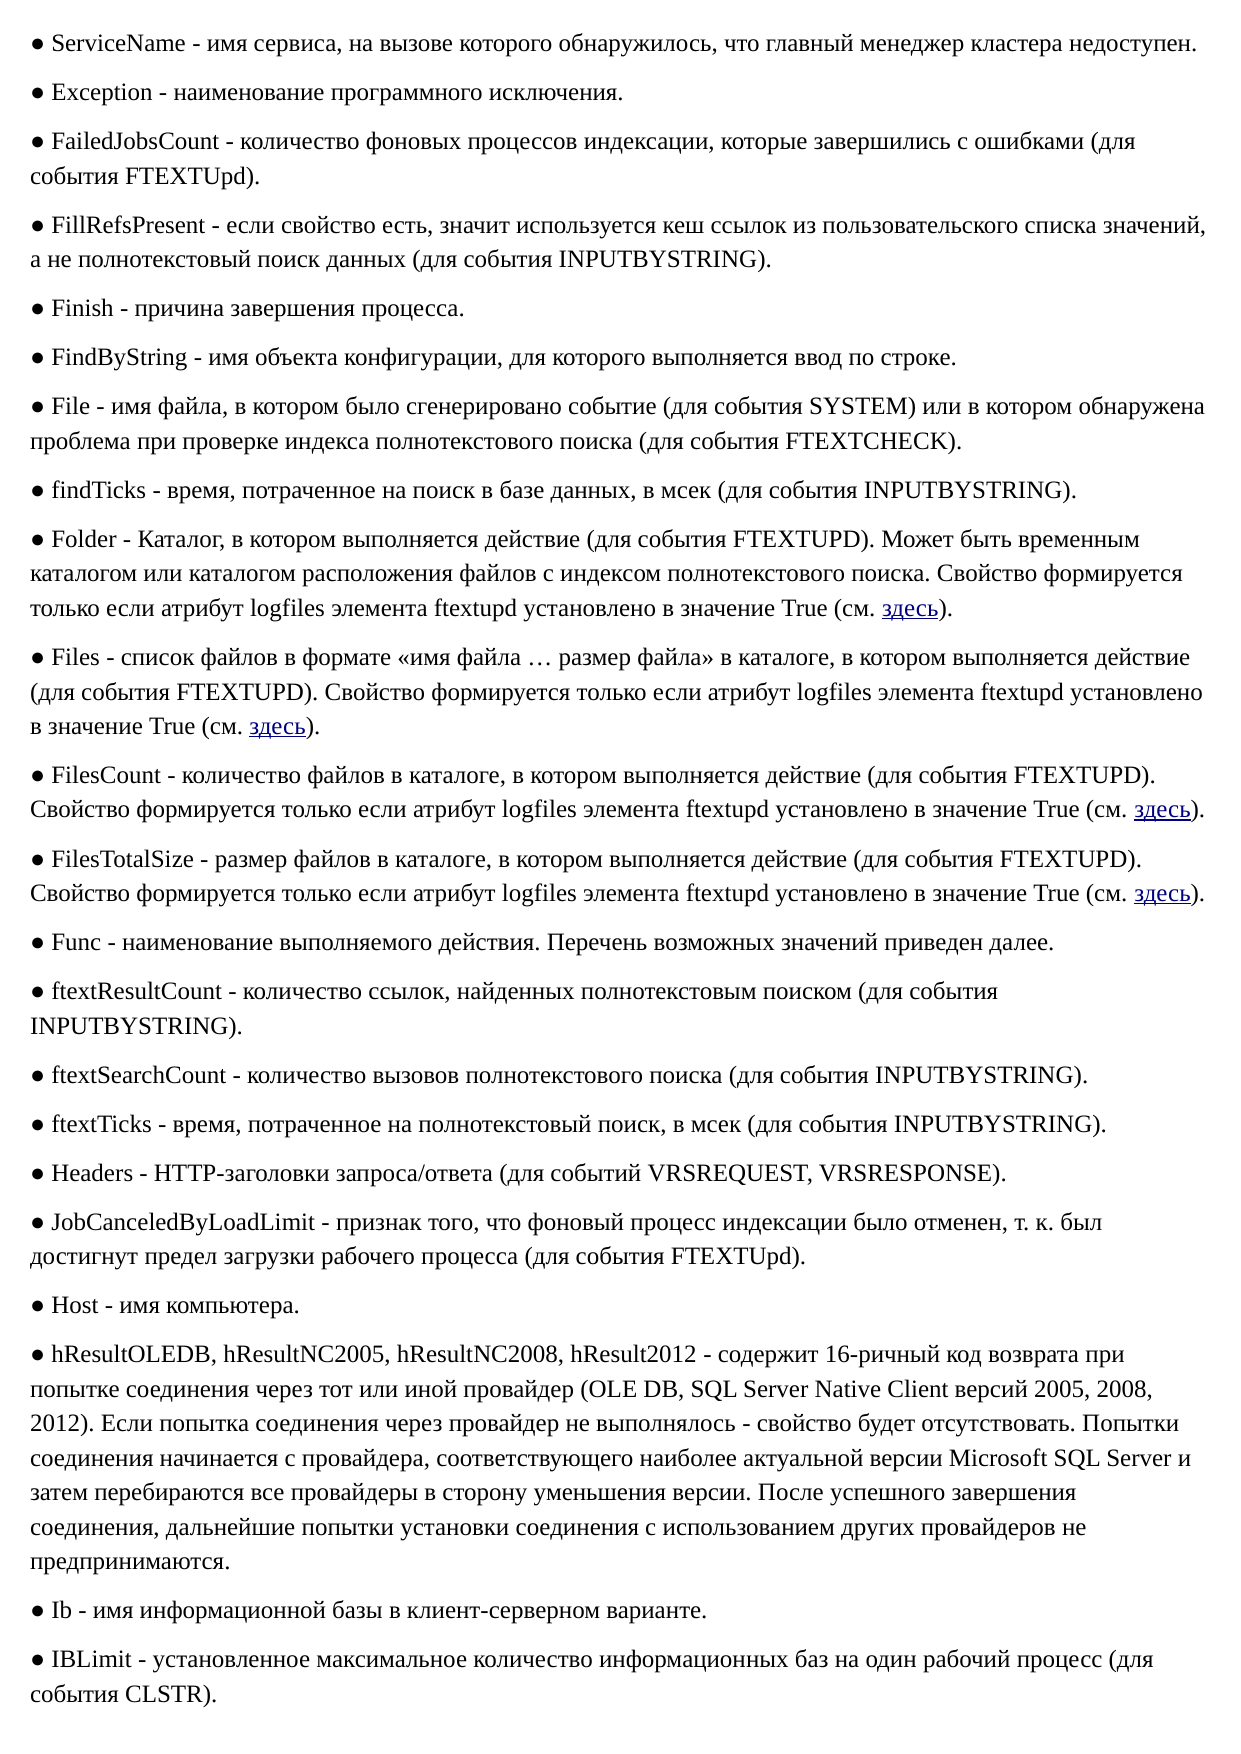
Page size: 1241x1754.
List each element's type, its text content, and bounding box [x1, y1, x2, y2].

text ● Func ‑ наименование выполняемого действия. Перечень возможных значений приведен далее. [30, 927, 1211, 956]
text ● ServiceName ‑ имя сервиса, на вызове которого обнаружилось, что главный менеджер кластера недоступен. [30, 28, 1211, 57]
text ● findTicks ‑ время, потраченное на поиск в базе данных, в мсек (для события INPUTBYSTRING). [30, 475, 1211, 504]
text ● ftextSearchCount ‑ количество вызовов полнотекстового поиска (для события INPUTBYSTRING). [30, 1060, 1211, 1088]
text ● FillRefsPresent ‑ если свойство есть, значит используется кеш ссылок из пользовательского списка значений, а не полнотекстовый поиск данных (для события INPUTBYSTRING). [30, 210, 1211, 273]
text ● File ‑ имя файла, в котором было сгенерировано событие (для события SYSTEM) или в котором обнаружена проблема при проверке индекса полнотекстового поиска (для события FTEXTCHECK). [30, 391, 1211, 455]
text ● FailedJobsCount ‑ количество фоновых процессов индексации, которые завершились с ошибками (для события FTEXTUpd). [30, 126, 1211, 189]
text ● ftextTicks ‑ время, потраченное на полнотекстовый поиск, в мсек (для события INPUTBYSTRING). [30, 1109, 1211, 1138]
text ● FindByString ‑ имя объекта конфигурации, для которого выполняется ввод по строке. [30, 342, 1211, 371]
text ● FilesTotalSize ‑ размер файлов в каталоге, в котором выполняется действие (для события FTEXTUPD). Свойство формируется только если атрибут logfiles элемента ftextupd установлено в значение True (см. здесь). [30, 844, 1211, 907]
text ● hResultOLEDB, hResultNC2005, hResultNC2008, hResult2012 ‑ содержит 16-ричный код возврата при попытке соединения через тот или иной провайдер (OLE DB, SQL Server Native Client версий 2005, 2008, 2012). Если попытка соединения через провайдер не выполнялось ‑ свойство будет отсутствовать. Попытки соединения начинается с провайдера, соответствующего наиболее актуальной версии Microsoft SQL Server и затем перебираются все провайдеры в сторону уменьшения версии. После успешного завершения соединения, дальнейшие попытки установки соединения с использованием других провайдеров не предпринимаются. [30, 1339, 1211, 1575]
text ● Ib ‑ имя информационной базы в клиент-серверном варианте. [30, 1596, 1211, 1624]
text ● Finish ‑ причина завершения процесса. [30, 293, 1211, 322]
text ● ftextResultCount ‑ количество ссылок, найденных полнотекстовым поиском (для события INPUTBYSTRING). [30, 976, 1211, 1039]
text ● Files ‑ список файлов в формате «имя файла … размер файла» в каталоге, в котором выполняется действие (для события FTEXTUPD). Свойство формируется только если атрибут logfiles элемента ftextupd установлено в значение True (см. здесь). [30, 642, 1211, 740]
text ● IBLimit ‑ установленное максимальное количество информационных баз на один рабочий процесс (для события CLSTR). [30, 1644, 1211, 1708]
text ● FilesCount ‑ количество файлов в каталоге, в котором выполняется действие (для события FTEXTUPD). Свойство формируется только если атрибут logfiles элемента ftextupd установлено в значение True (см. здесь). [30, 760, 1211, 823]
text ● Folder ‑ Каталог, в котором выполняется действие (для события FTEXTUPD). Может быть временным каталогом или каталогом расположения файлов с индексом полнотекстового поиска. Свойство формируется только если атрибут logfiles элемента ftextupd установлено в значение True (см. здесь). [30, 524, 1211, 622]
text ● Headers ‑ HTTP-заголовки запроса/ответа (для событий VRSREQUEST, VRSRESPONSE). [30, 1158, 1211, 1187]
text ● Exception ‑ наименование программного исключения. [30, 77, 1211, 106]
text ● JobCanceledByLoadLimit ‑ признак того, что фоновый процесс индексации было отменен, т. к. был достигнут предел загрузки рабочего процесса (для события FTEXTUpd). [30, 1207, 1211, 1270]
text ● Host ‑ имя компьютера. [30, 1291, 1211, 1319]
